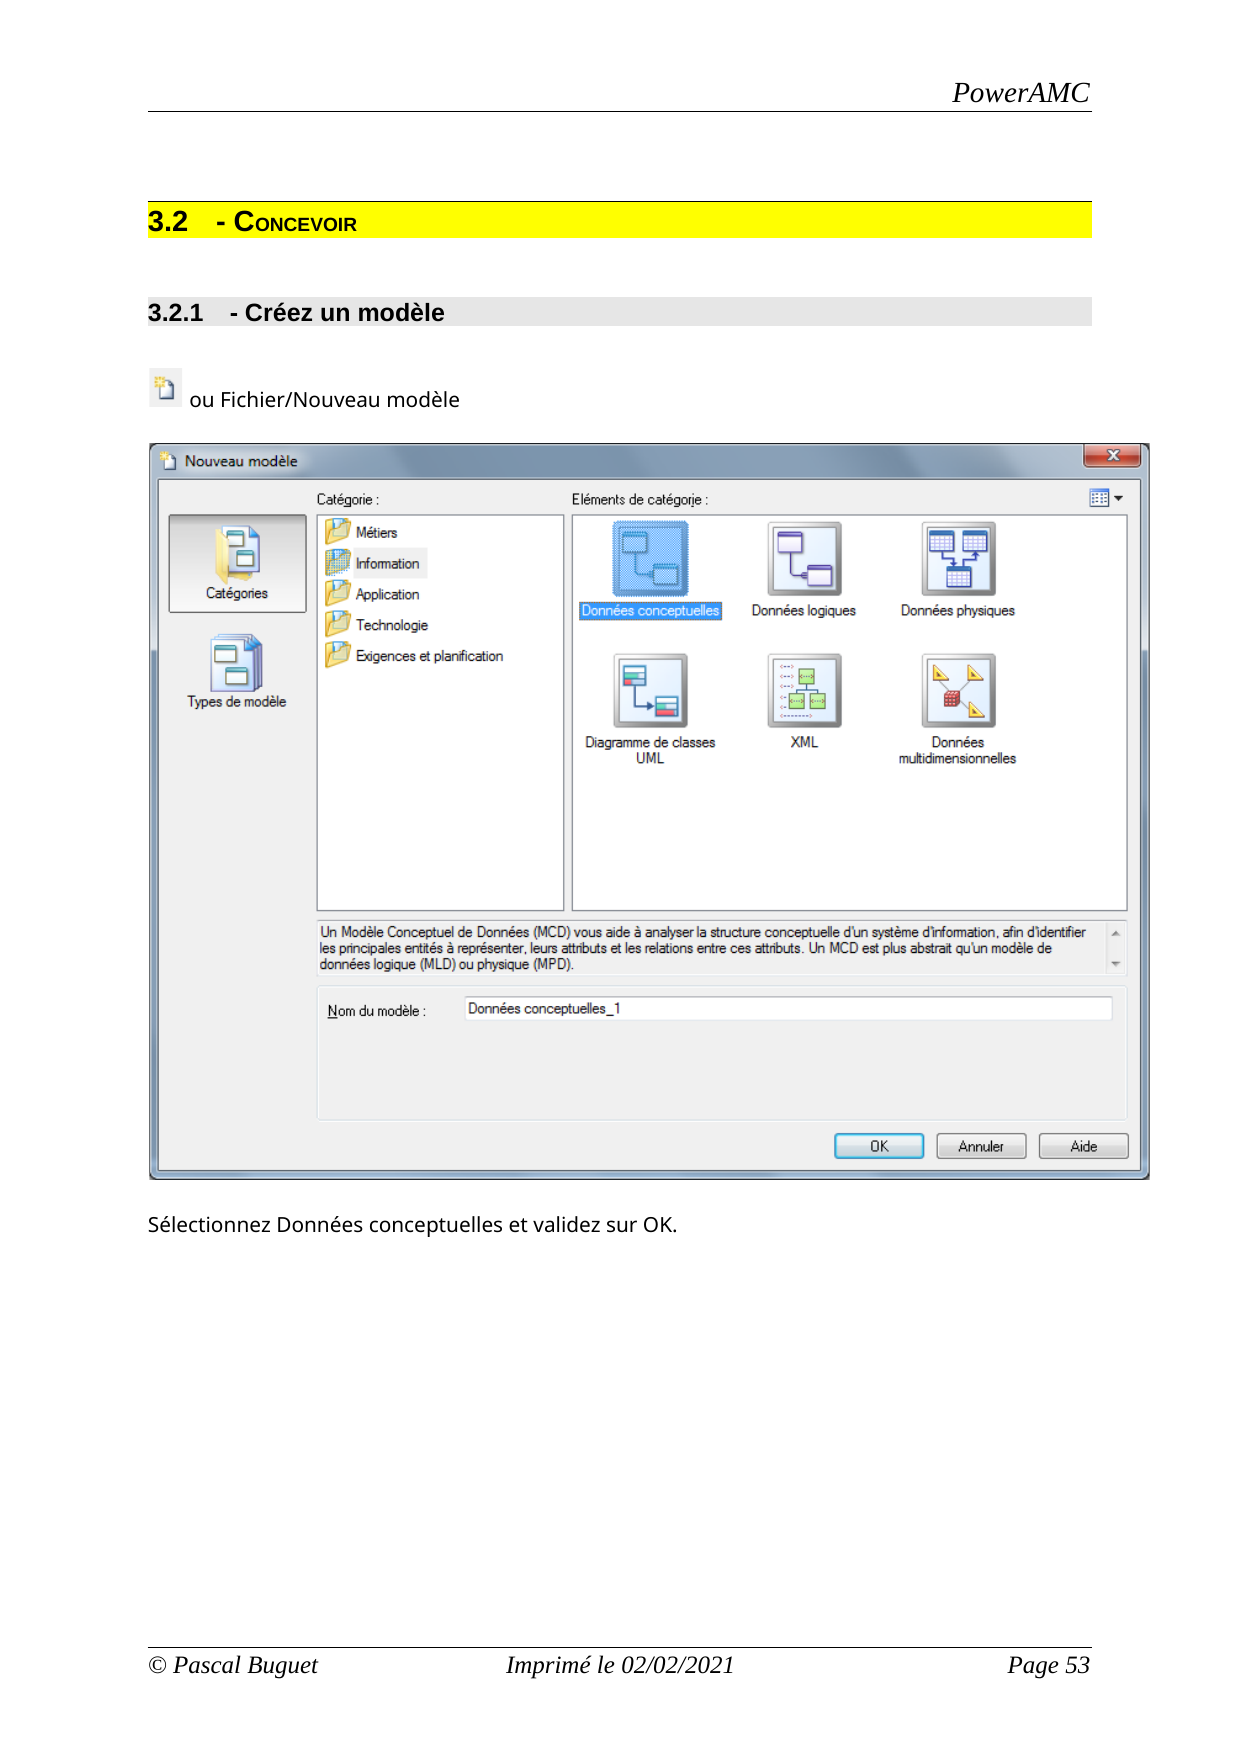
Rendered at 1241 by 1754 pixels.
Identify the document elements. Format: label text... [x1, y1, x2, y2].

subtitle - Créez un modèle [148, 297, 1092, 326]
picture [149, 443, 1150, 1180]
subtitle - Concevoir [148, 202, 1092, 238]
text ou Fichier/Nouveau modèle [148, 367, 1092, 414]
picture [149, 368, 183, 407]
text Sélectionnez Données conceptuelles et validez sur OK. [148, 1210, 1092, 1238]
